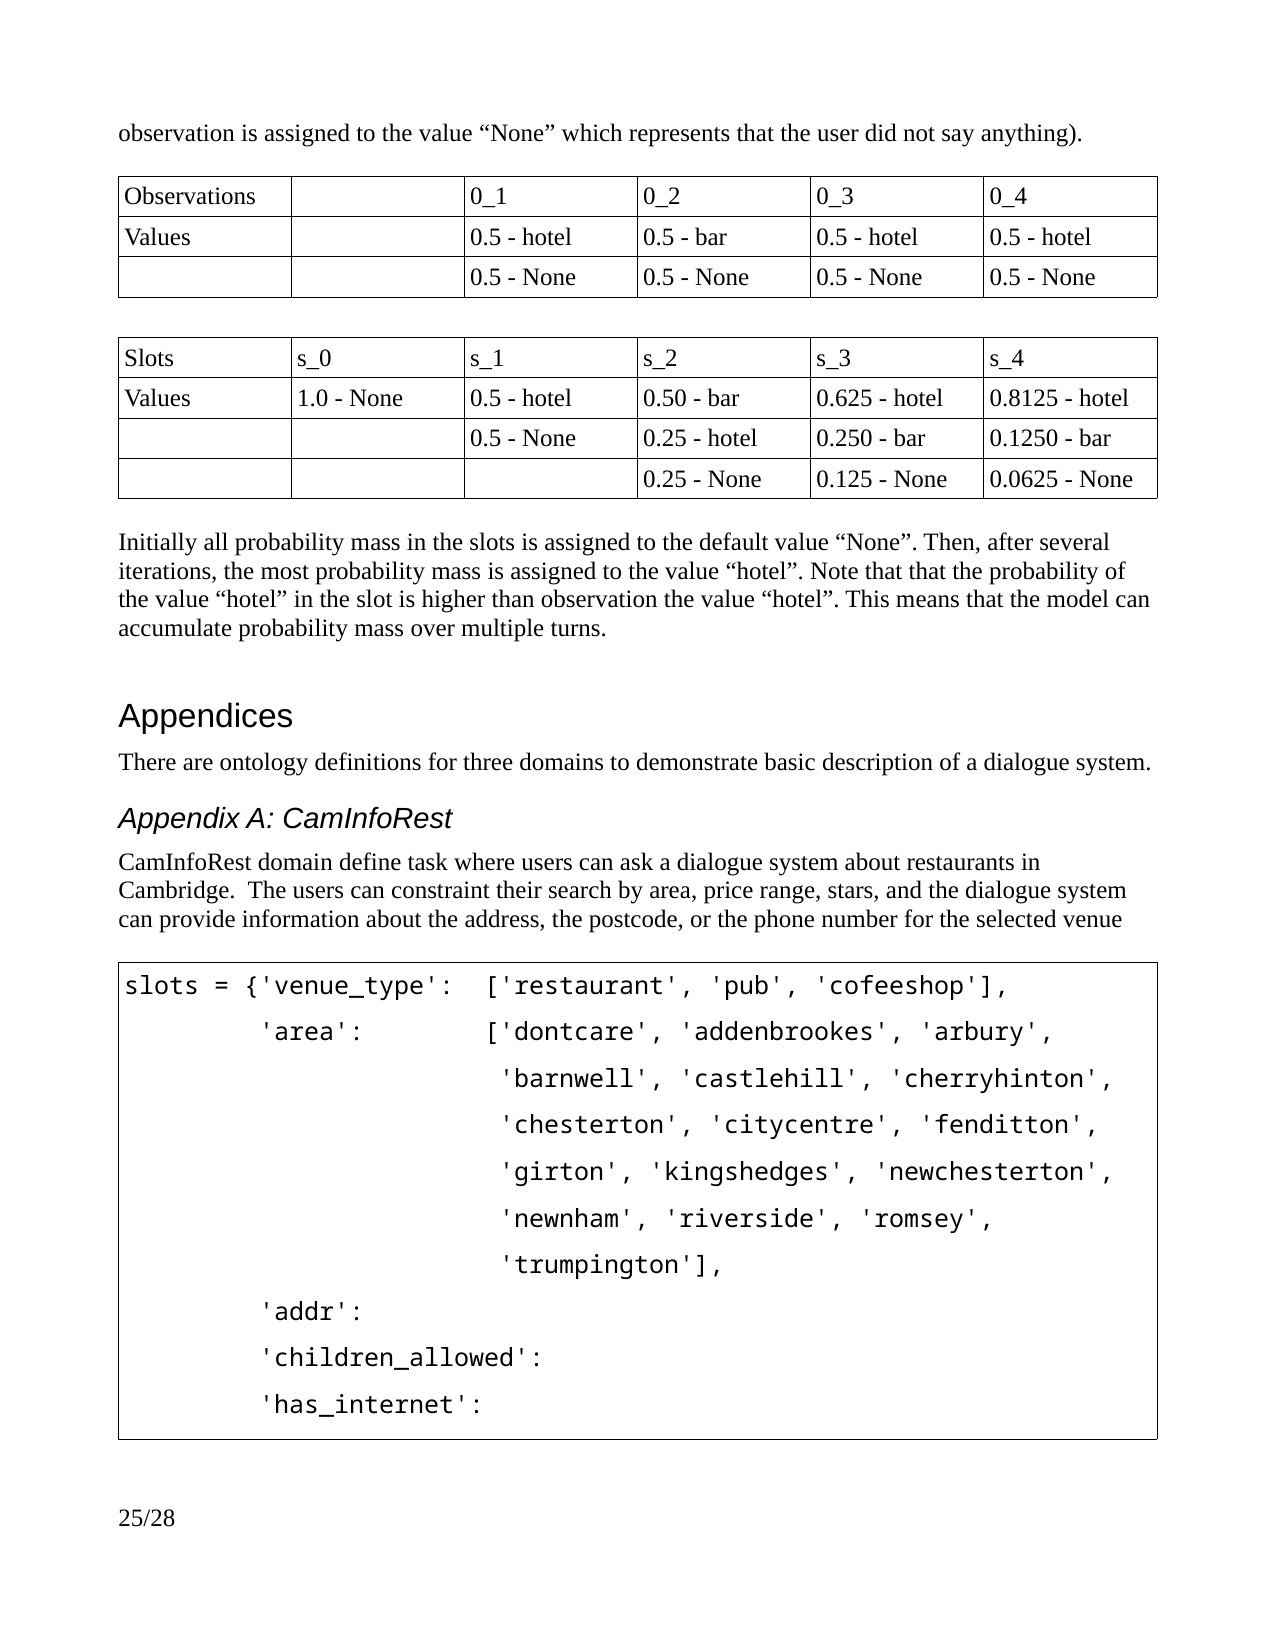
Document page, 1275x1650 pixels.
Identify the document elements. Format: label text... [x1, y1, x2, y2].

table_cell 0.5 - hotel [811, 217, 983, 256]
table_cell 0.25 - hotel [638, 419, 810, 458]
subtitle Appendix A: CamInfoRest [118, 801, 1157, 834]
text CamInfoRest domain define task where users can ask a dialogue system about restaurants in Cambridge. The users can constraint their search by area, price range, stars, and the dialogue system can provide information about the address, the postcode, or the phone number for the selected venue [118, 847, 1157, 933]
table_cell Values [119, 378, 291, 417]
table_cell [118, 298, 291, 337]
table_cell [465, 459, 637, 498]
table_cell [291, 298, 464, 337]
table_cell [292, 217, 464, 256]
table_cell 0.5 - hotel [465, 217, 637, 256]
table_cell s_3 [811, 338, 983, 377]
table_header [292, 177, 464, 216]
table_cell Values [119, 217, 291, 256]
table_cell 0.8125 - hotel [984, 378, 1157, 417]
table_cell s_2 [638, 338, 810, 377]
table_header 0_2 [638, 177, 810, 216]
table_cell 0.5 - None [811, 257, 983, 297]
text observation is assigned to the value “None” which represents that the user did not say anything). [118, 118, 1157, 147]
subtitle Appendices [118, 696, 1157, 734]
table_header 0_1 [465, 177, 637, 216]
table_cell 0.5 - None [638, 257, 810, 297]
table_cell s_0 [292, 338, 464, 377]
text There are ontology definitions for three domains to demonstrate basic description of a dialogue system. [118, 747, 1157, 776]
table_cell 0.625 - hotel [811, 378, 983, 417]
table_cell [292, 419, 464, 458]
table_header slots = {'venue_type': ['restaurant', 'pub', 'cofeeshop'], 'area': ['dontcare', 'addenbrookes', 'arbury', 'barnwell', 'castlehill', 'cherryhinton', 'chesterton', 'citycentre', 'fenditton', 'girton', 'kingshedges', 'newchesterton', 'newnham', 'riverside', 'romsey', 'trumpington'], 'addr': 'children_allowed': 'has_internet': [119, 963, 1157, 1439]
table_cell [810, 298, 983, 337]
table_cell s_4 [984, 338, 1157, 377]
table_cell [984, 298, 1157, 337]
table_cell [292, 257, 464, 297]
table_cell [119, 419, 291, 458]
table_cell 0.50 - bar [638, 378, 810, 417]
table_cell 0.5 - None [984, 257, 1157, 297]
table_cell 1.0 - None [292, 378, 464, 417]
table_cell s_1 [465, 338, 637, 377]
table_cell 0.5 - None [465, 257, 637, 297]
table_cell 0.0625 - None [984, 459, 1157, 498]
table_cell 0.5 - None [465, 419, 637, 458]
table_cell 0.1250 - bar [984, 419, 1157, 458]
table_cell [464, 298, 637, 337]
table_cell 0.250 - bar [811, 419, 983, 458]
table_cell [119, 459, 291, 498]
table_header 0_3 [811, 177, 983, 216]
table_cell 0.125 - None [811, 459, 983, 498]
table_header Observations [119, 177, 291, 216]
table_cell 0.5 - bar [638, 217, 810, 256]
text Initially all probability mass in the slots is assigned to the default value “None”. Then, after several iterations, the most probability mass is assigned to the value “hotel”. Note that that the probability of the value “hotel” in the slot is higher than observation the value “hotel”. This means that the model can accumulate probability mass over multiple turns. [118, 527, 1157, 642]
table_cell Slots [119, 338, 291, 377]
table_cell 0.5 - hotel [984, 217, 1157, 256]
table_cell [637, 298, 810, 337]
table_cell [119, 257, 291, 297]
table_cell 0.25 - None [638, 459, 810, 498]
table_cell [292, 459, 464, 498]
table_cell 0.5 - hotel [465, 378, 637, 417]
table_header 0_4 [984, 177, 1157, 216]
